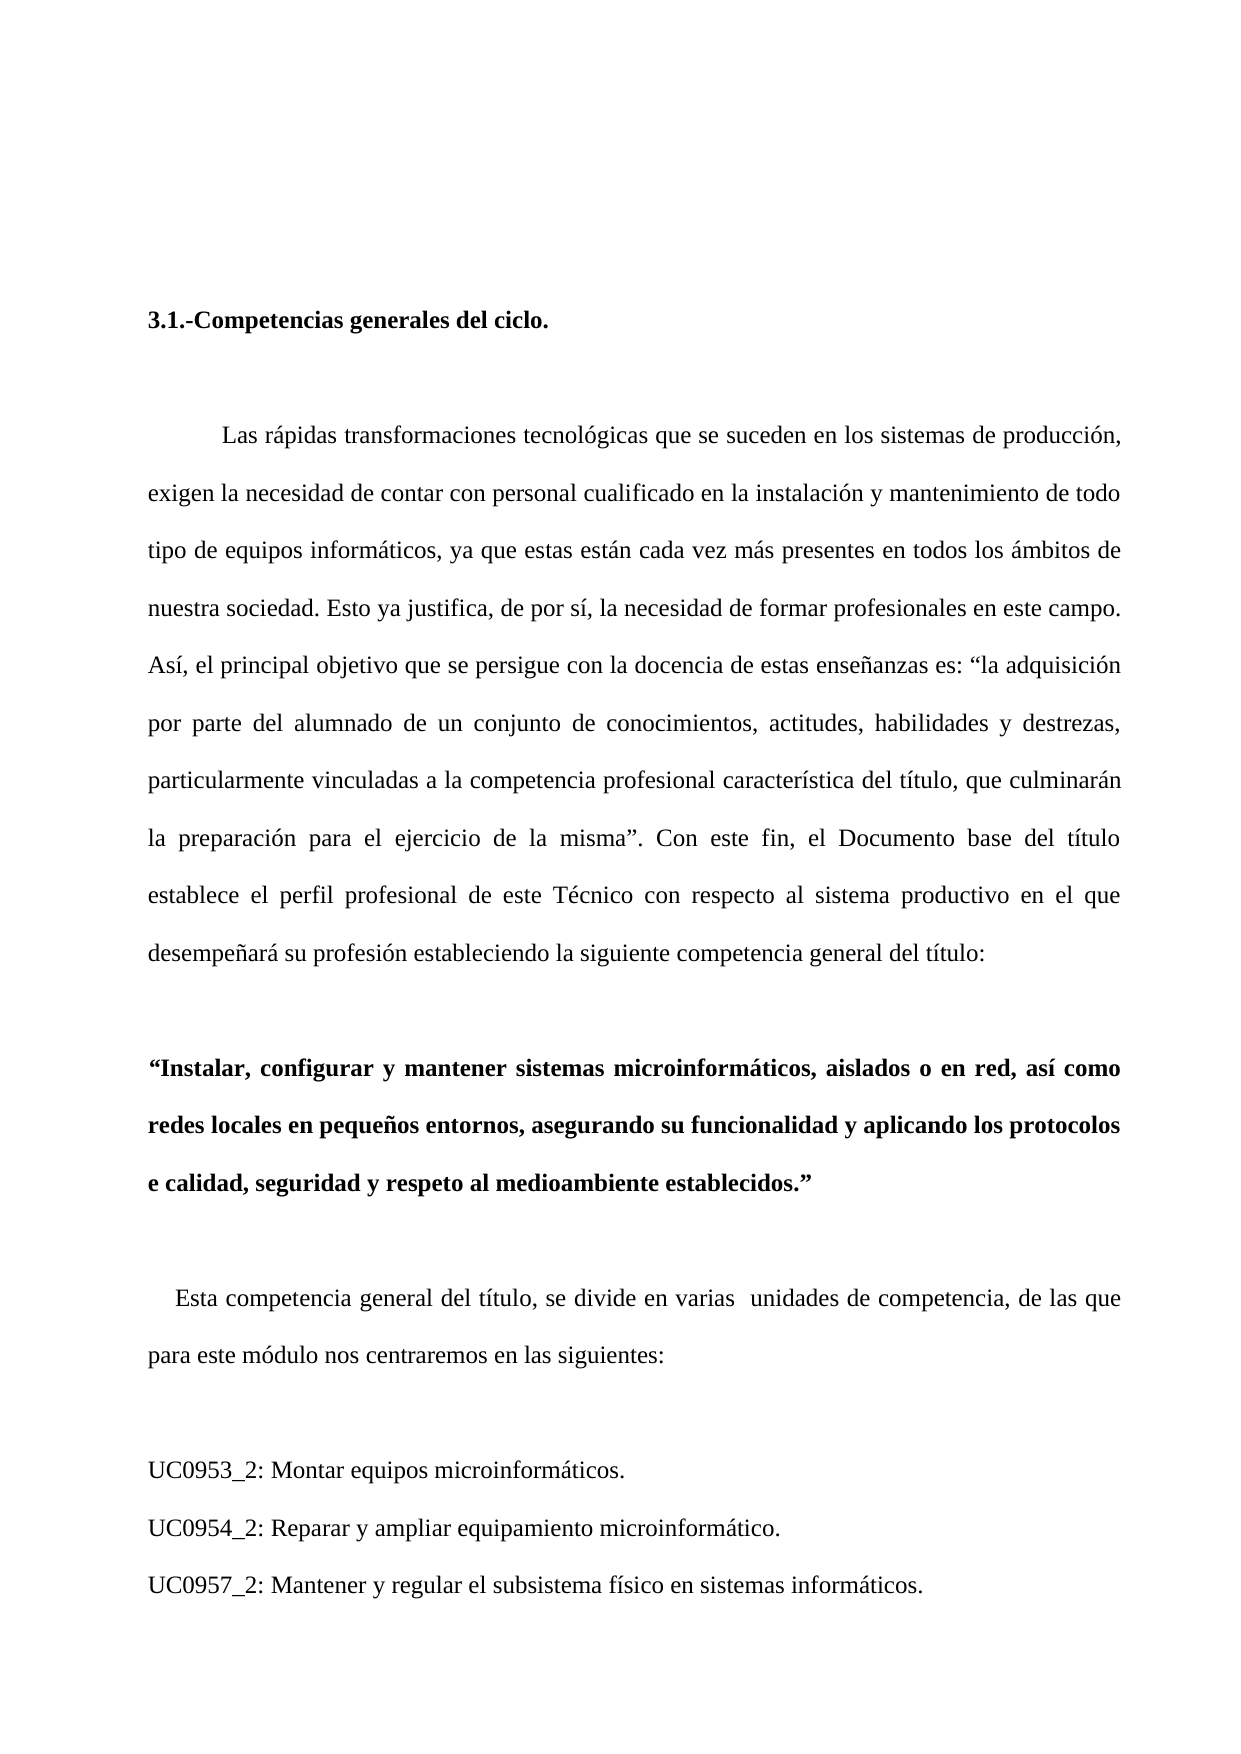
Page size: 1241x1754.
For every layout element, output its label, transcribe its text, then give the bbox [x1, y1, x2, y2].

text 3.1.-Competencias generales del ciclo. [148, 306, 1122, 334]
text Esta competencia general del título, se divide en varias unidades de competencia, de las que para este módulo nos centraremos en las siguientes: [148, 1283, 1122, 1369]
text “Instalar, configurar y mantener sistemas microinformáticos, aislados o en red, así como redes locales en pequeños entornos, asegurando su funcionalidad y aplicando los protocolos e calidad, seguridad y respeto al medioambiente establecidos.” [148, 1053, 1122, 1197]
text UC0957_2: Mantener y regular el subsistema físico en sistemas informáticos. [148, 1571, 1122, 1599]
text Las rápidas transformaciones tecnológicas que se suceden en los sistemas de producción, exigen la necesidad de contar con personal cualificado en la instalación y mantenimiento de todo tipo de equipos informáticos, ya que estas están cada vez más presentes en todos los ámbitos de nuestra sociedad. Esto ya justifica, de por sí, la necesidad de formar profesionales en este campo. Así, el principal objetivo que se persigue con la docencia de estas enseñanzas es: “la adquisición por parte del alumnado de un conjunto de conocimientos, actitudes, habilidades y destrezas, particularmente vinculadas a la competencia profesional característica del título, que culminarán la preparación para el ejercicio de la misma”. Con este fin, el Documento base del título establece el perfil profesional de este Técnico con respecto al sistema productivo en el que desempeñará su profesión estableciendo la siguiente competencia general del título: [148, 421, 1122, 967]
text UC0953_2: Montar equipos microinformáticos. [148, 1456, 1122, 1484]
text UC0954_2: Reparar y ampliar equipamiento microinformático. [148, 1513, 1122, 1542]
